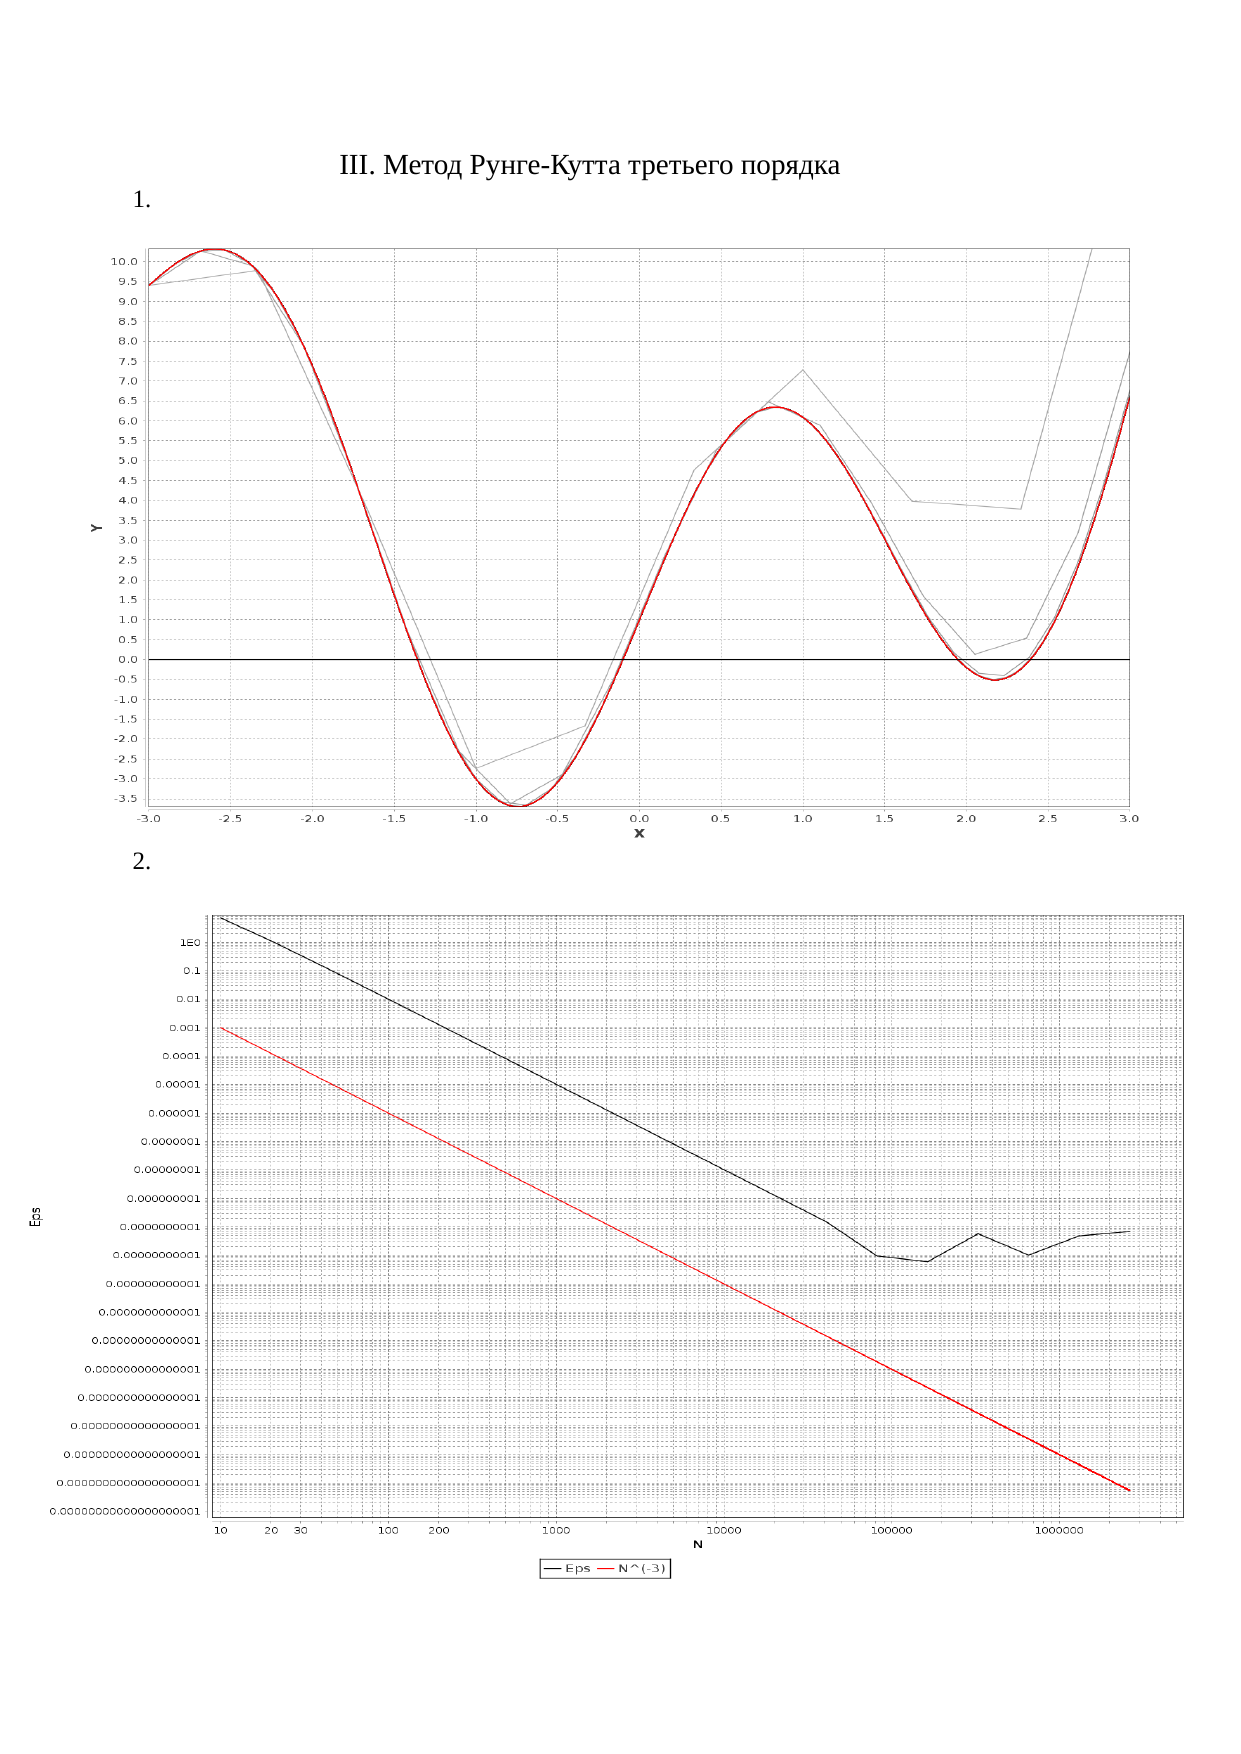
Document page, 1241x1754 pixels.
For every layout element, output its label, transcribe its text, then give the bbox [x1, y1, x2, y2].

picture [13, 884, 1197, 1579]
text 2. [57, 846, 1122, 875]
text 1. [57, 180, 1122, 214]
picture [76, 221, 1142, 846]
text III. Метод Рунге-Кутта третьего порядка [57, 147, 1122, 180]
